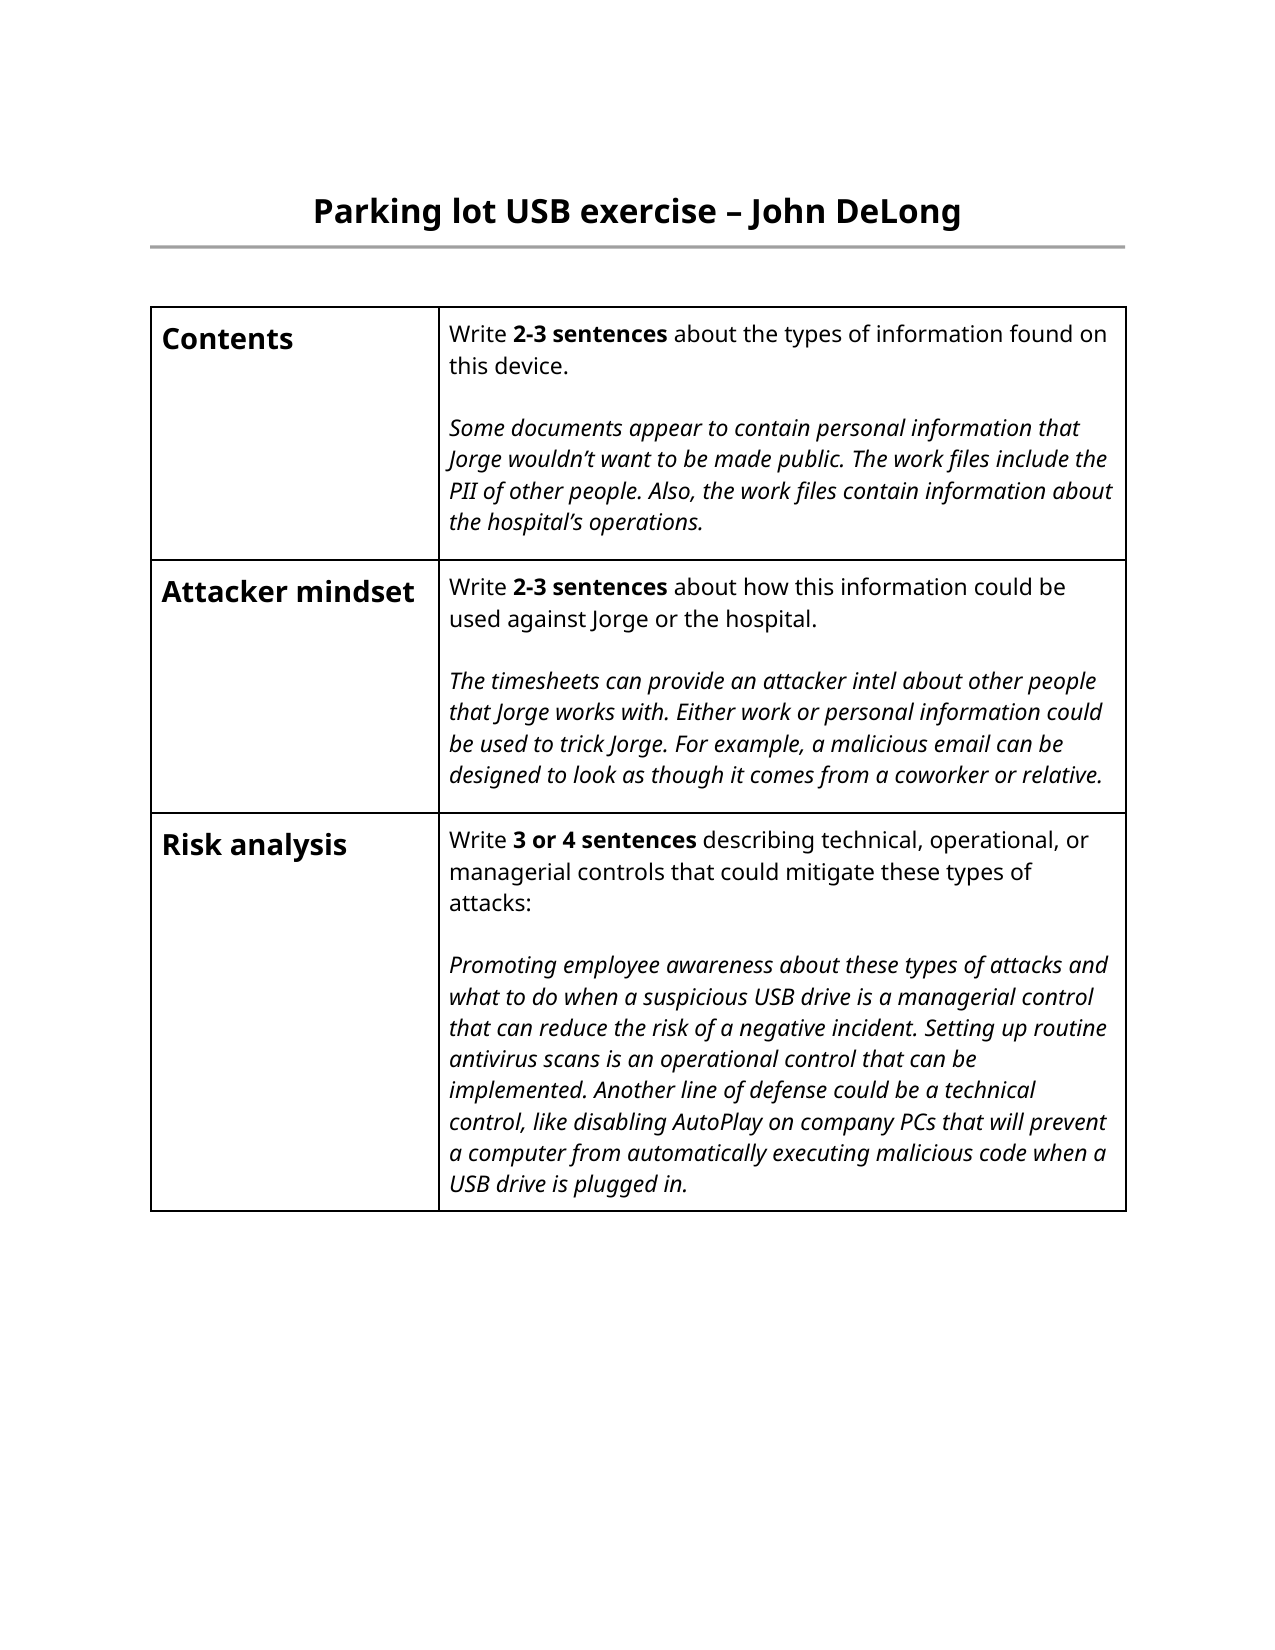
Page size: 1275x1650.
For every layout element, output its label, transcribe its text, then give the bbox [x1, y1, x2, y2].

table_header Contents [152, 308, 438, 559]
table_cell Write 2-3 sentences about how this information could be used against Jorge or the hospital. The timesheets can provide an attacker intel about other people that Jorge works with. Either work or personal information could be used to trick Jorge. For example, a malicious email can be designed to look as though it comes from a coworker or relative. [440, 561, 1125, 812]
table_cell Write 3 or 4 sentences describing technical, operational, or managerial controls that could mitigate these types of attacks: Promoting employee awareness about these types of attacks and what to do when a suspicious USB drive is a managerial control that can reduce the risk of a negative incident. Setting up routine antivirus scans is an operational control that can be implemented. Another line of defense could be a technical control, like disabling AutoPlay on company PCs that will prevent a computer from automatically executing malicious code when a USB drive is plugged in. [440, 814, 1125, 1210]
subtitle Parking lot USB exercise – John DeLong [150, 187, 1125, 233]
table_cell Risk analysis [152, 814, 438, 1210]
table_cell Attacker mindset [152, 561, 438, 812]
table_header Write 2-3 sentences about the types of information found on this device. Some documents appear to contain personal information that Jorge wouldn’t want to be made public. The work files include the PII of other people. Also, the work files contain information about the hospital’s operations. [440, 308, 1125, 559]
